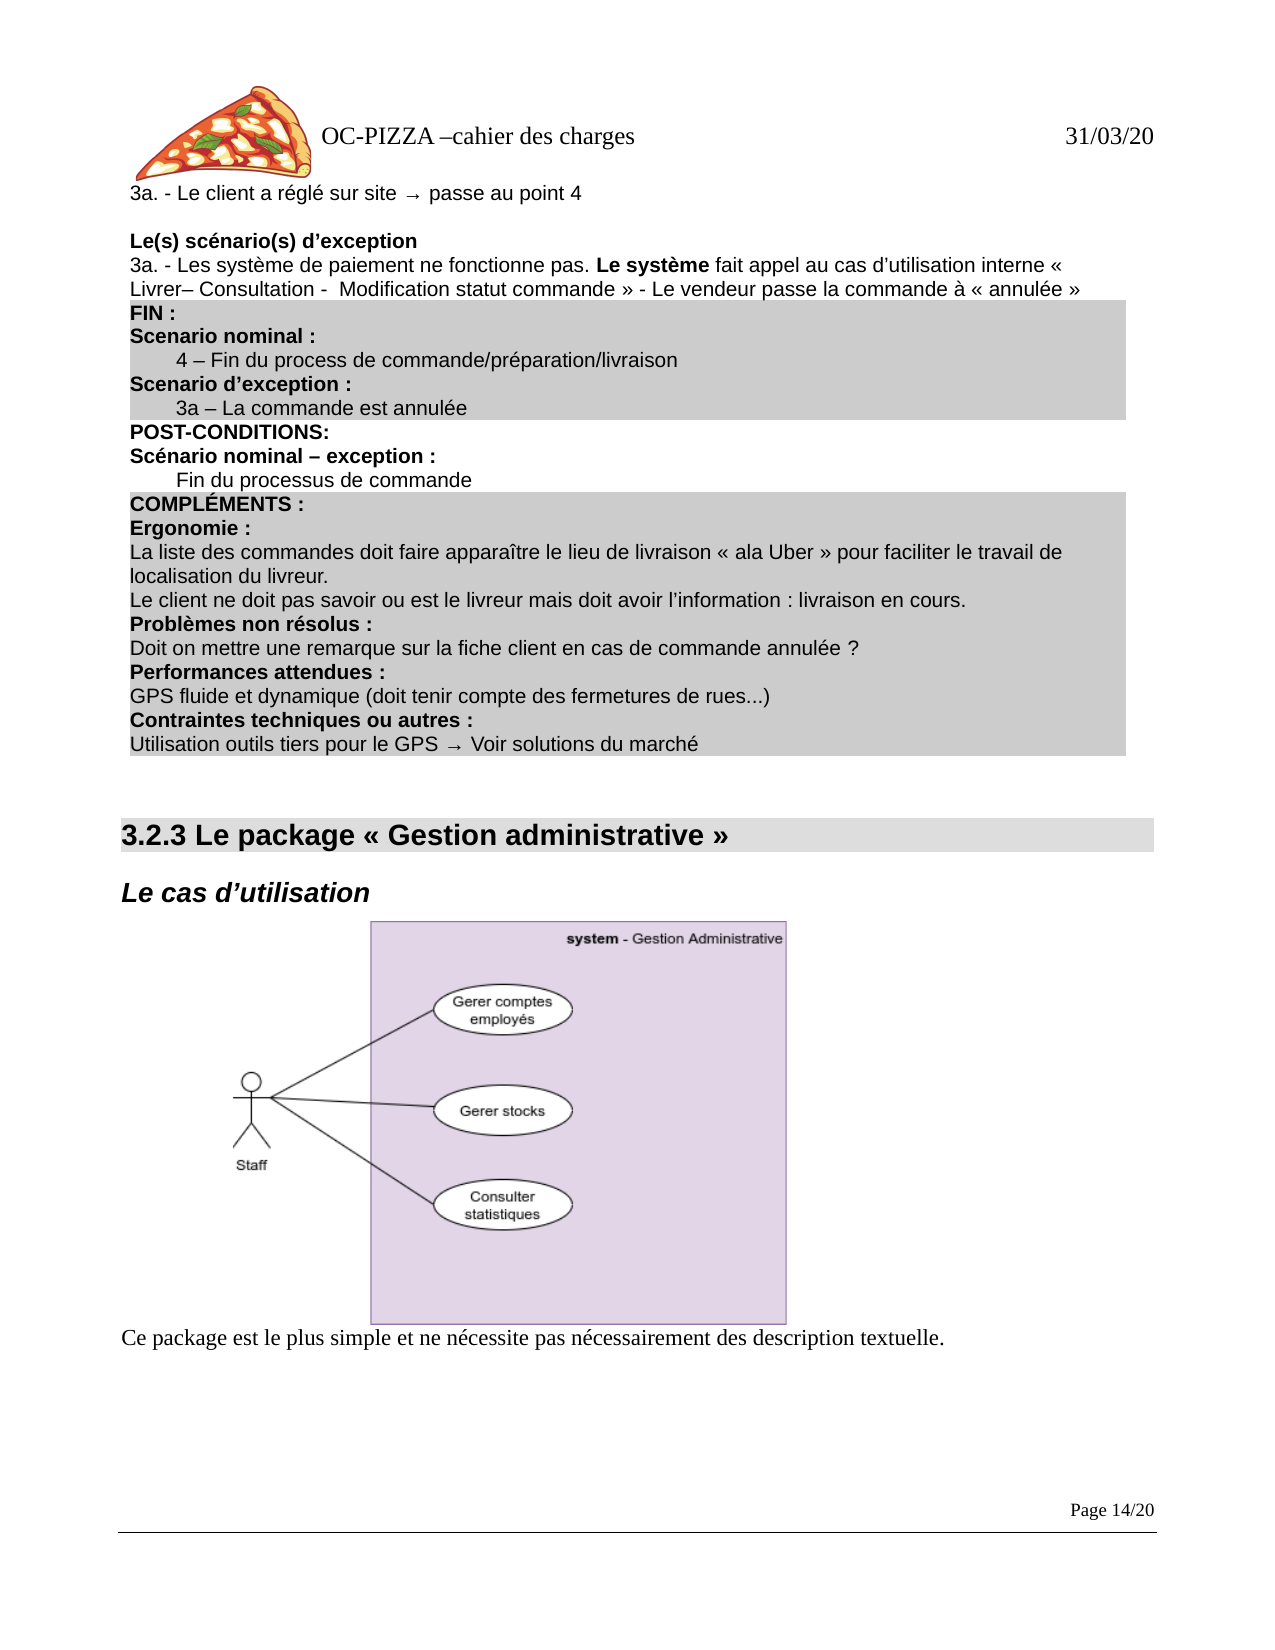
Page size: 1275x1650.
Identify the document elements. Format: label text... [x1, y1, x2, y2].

table_cell FIN : Scenario nominal : 4 – Fin du process de commande/préparation/livraison Scenario d’exception : 3a – La commande est annulée [130, 300, 1126, 420]
table_cell POST-CONDITIONS: Scénario nominal – exception : Fin du processus de commande [130, 420, 1126, 492]
table_cell COMPLÉMENTS : Ergonomie : La liste des commandes doit faire apparaître le lieu de livraison « ala Uber » pour faciliter le travail de localisation du livreur. Le client ne doit pas savoir ou est le livreur mais doit avoir l’information : livraison en cours. Problèmes non résolus : Doit on mettre une remarque sur la fiche client en cas de commande annulée ? Performances attendues : GPS fluide et dynamique (doit tenir compte des fermetures de rues...) Contraintes techniques ou autres : Utilisation outils tiers pour le GPS → Voir solutions du marché [130, 492, 1126, 756]
text Ce package est le plus simple et ne nécessite pas nécessairement des description textuelle. [121, 921, 1154, 1351]
picture [135, 86, 312, 181]
subtitle Le cas d’utilisation [121, 877, 1154, 909]
table_cell 3a. - Le client a réglé sur site → passe au point 4 Le(s) scénario(s) d’exception 3a. - Les système de paiement ne fonctionne pas. Le système fait appel au cas d’utilisation interne « Livrer– Consultation - Modification statut commande » - Le vendeur passe la commande à « annulée » [130, 179, 1126, 300]
subtitle Le package « Gestion administrative » [121, 818, 1154, 852]
picture [232, 921, 787, 1325]
